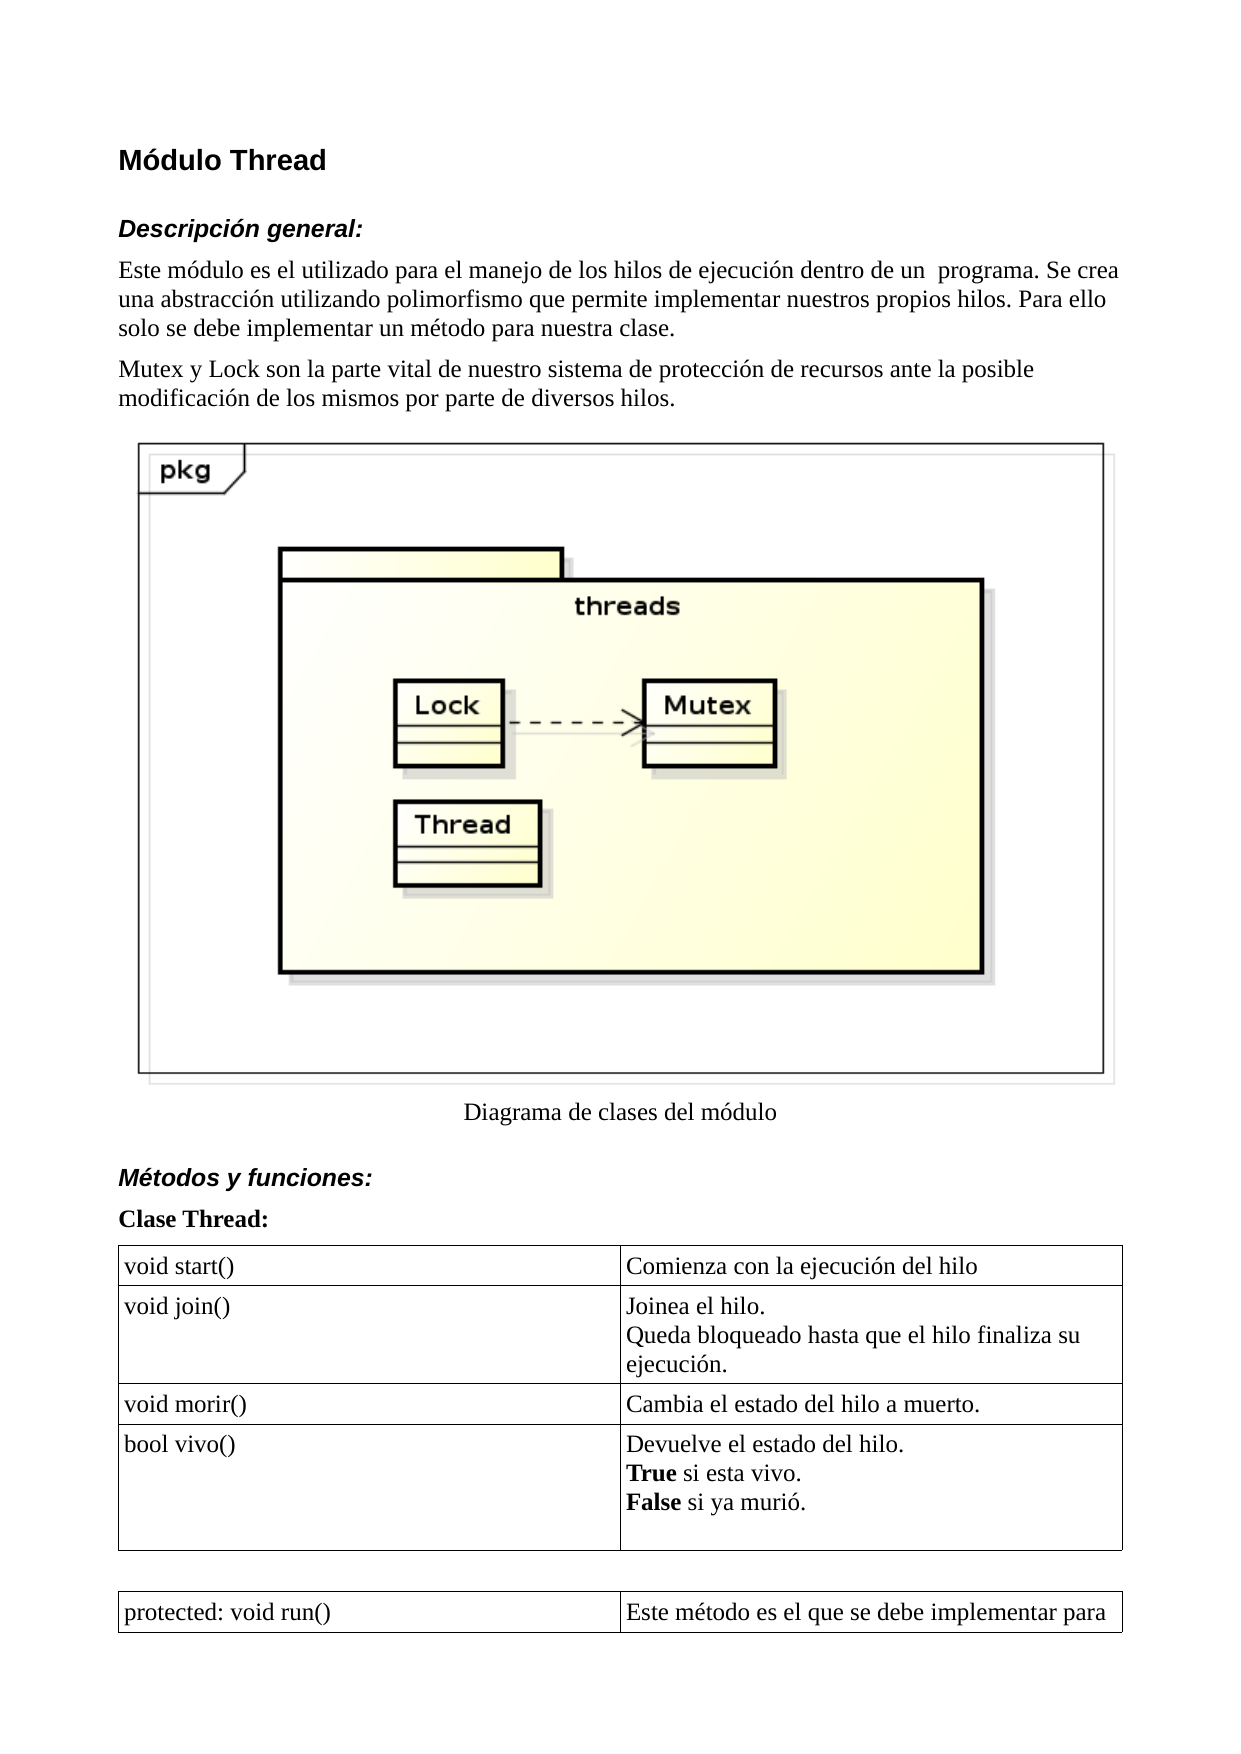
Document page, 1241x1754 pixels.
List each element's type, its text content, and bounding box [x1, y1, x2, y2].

table_cell void morir() [119, 1384, 620, 1423]
table_cell Cambia el estado del hilo a muerto. [621, 1384, 1122, 1423]
text Clase Thread: [118, 1204, 1122, 1233]
table_header Comienza con la ejecución del hilo [621, 1246, 1122, 1285]
table_cell Devuelve el estado del hilo. True si esta vivo. False si ya murió. [621, 1425, 1122, 1550]
subtitle Módulo Thread [118, 143, 1122, 177]
table_header void start() [119, 1246, 620, 1285]
table_header protected: void run() [119, 1592, 620, 1632]
text Este módulo es el utilizado para el manejo de los hilos de ejecución dentro de un programa. Se crea una abstracción utilizando polimorfismo que permite implementar nuestros propios hilos. Para ello solo se debe implementar un método para nuestra clase. [118, 255, 1122, 341]
table_cell bool vivo() [119, 1425, 620, 1550]
text Mutex y Lock son la parte vital de nuestro sistema de protección de recursos ante la posible modificación de los mismos por parte de diversos hilos. [118, 354, 1122, 411]
subtitle Métodos y funciones: [118, 1163, 1122, 1191]
text Diagrama de clases del módulo [118, 1097, 1122, 1125]
picture [118, 423, 1123, 1097]
table_cell void join() [119, 1286, 620, 1383]
table_header Este método es el que se debe implementar para [621, 1592, 1122, 1632]
table_cell Joinea el hilo. Queda bloqueado hasta que el hilo finaliza su ejecución. [621, 1286, 1122, 1383]
subtitle Descripción general: [118, 214, 1122, 243]
